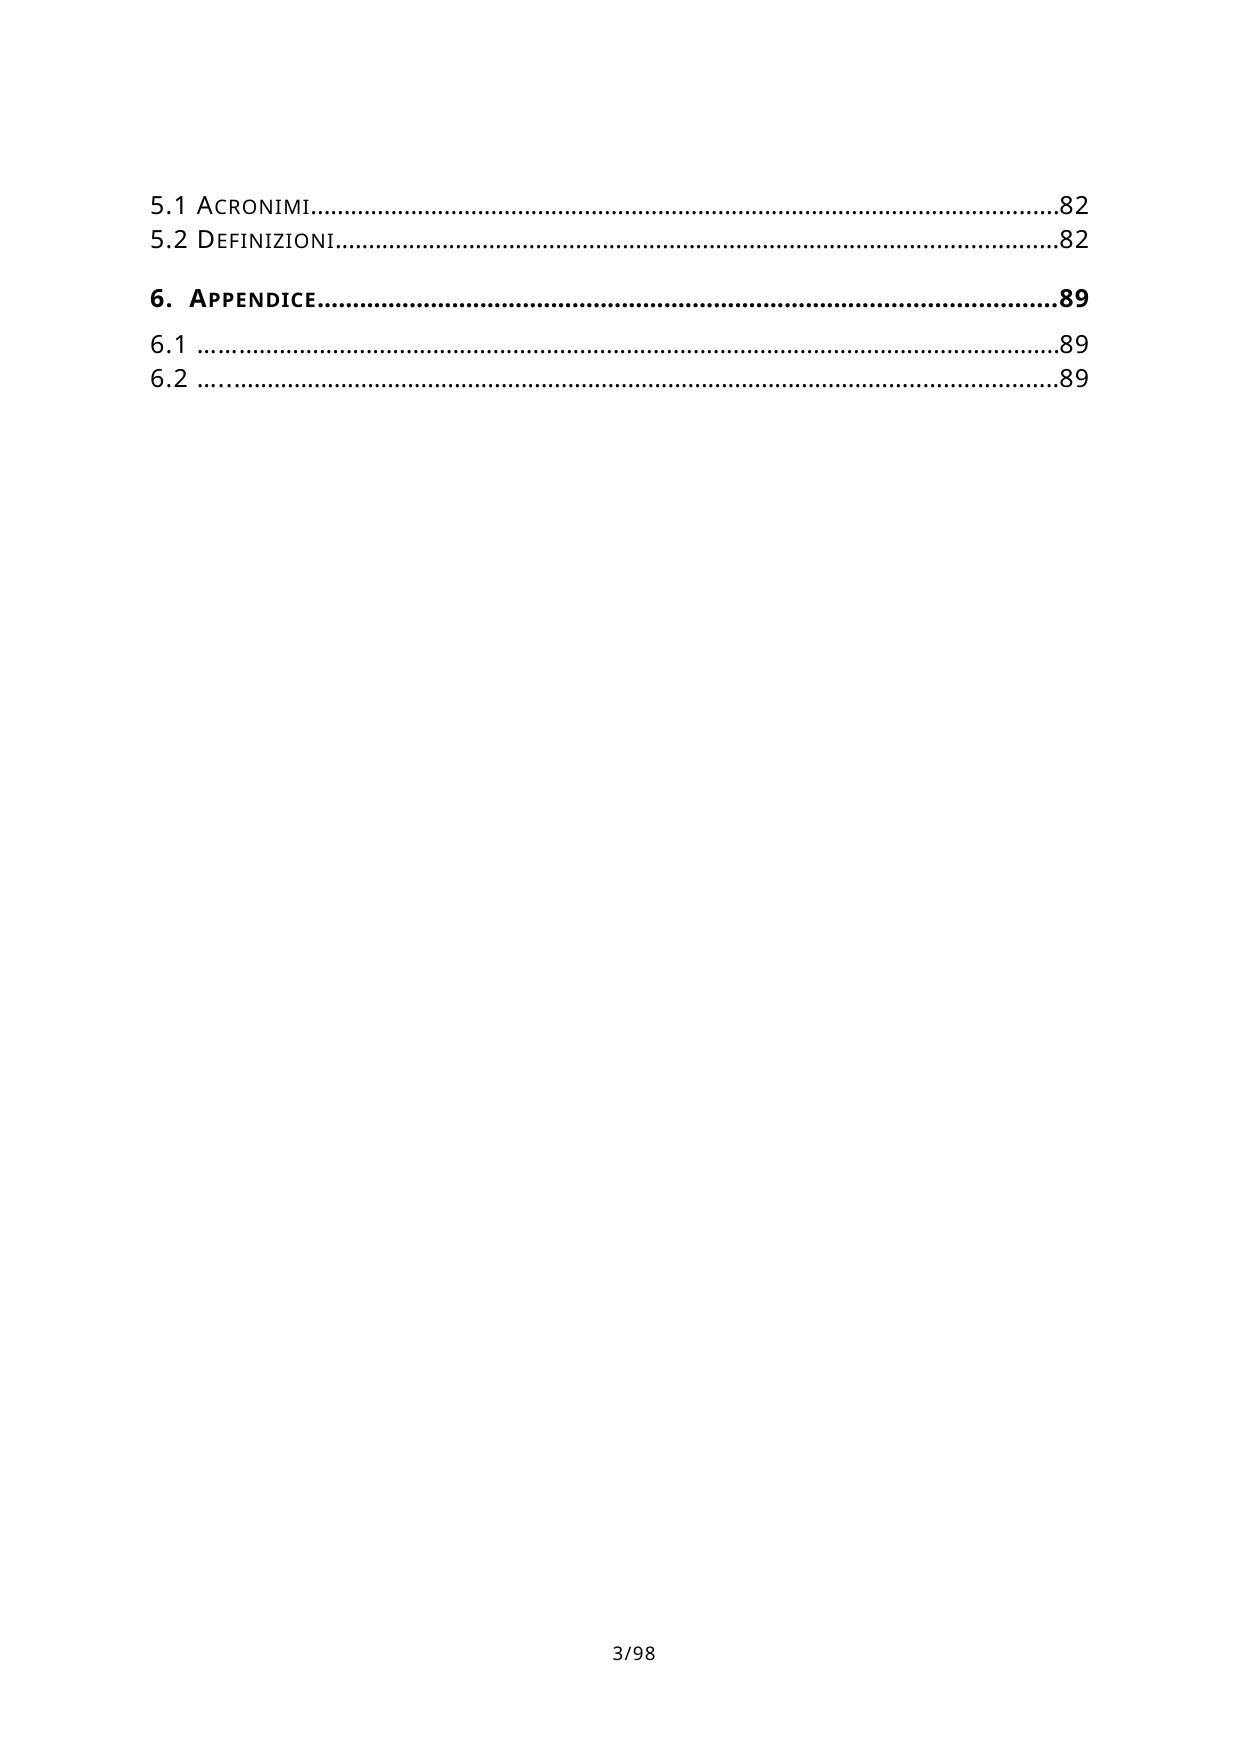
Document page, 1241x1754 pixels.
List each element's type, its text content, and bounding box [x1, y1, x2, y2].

text 6.1 …… 89 [150, 327, 1090, 361]
text 6. Appendice 89 [150, 280, 1090, 314]
text 5.1 Acronimi 82 [150, 187, 1090, 221]
text 5.2 Definizioni 82 [150, 221, 1090, 255]
text 6.2 ….. 89 [150, 361, 1090, 395]
